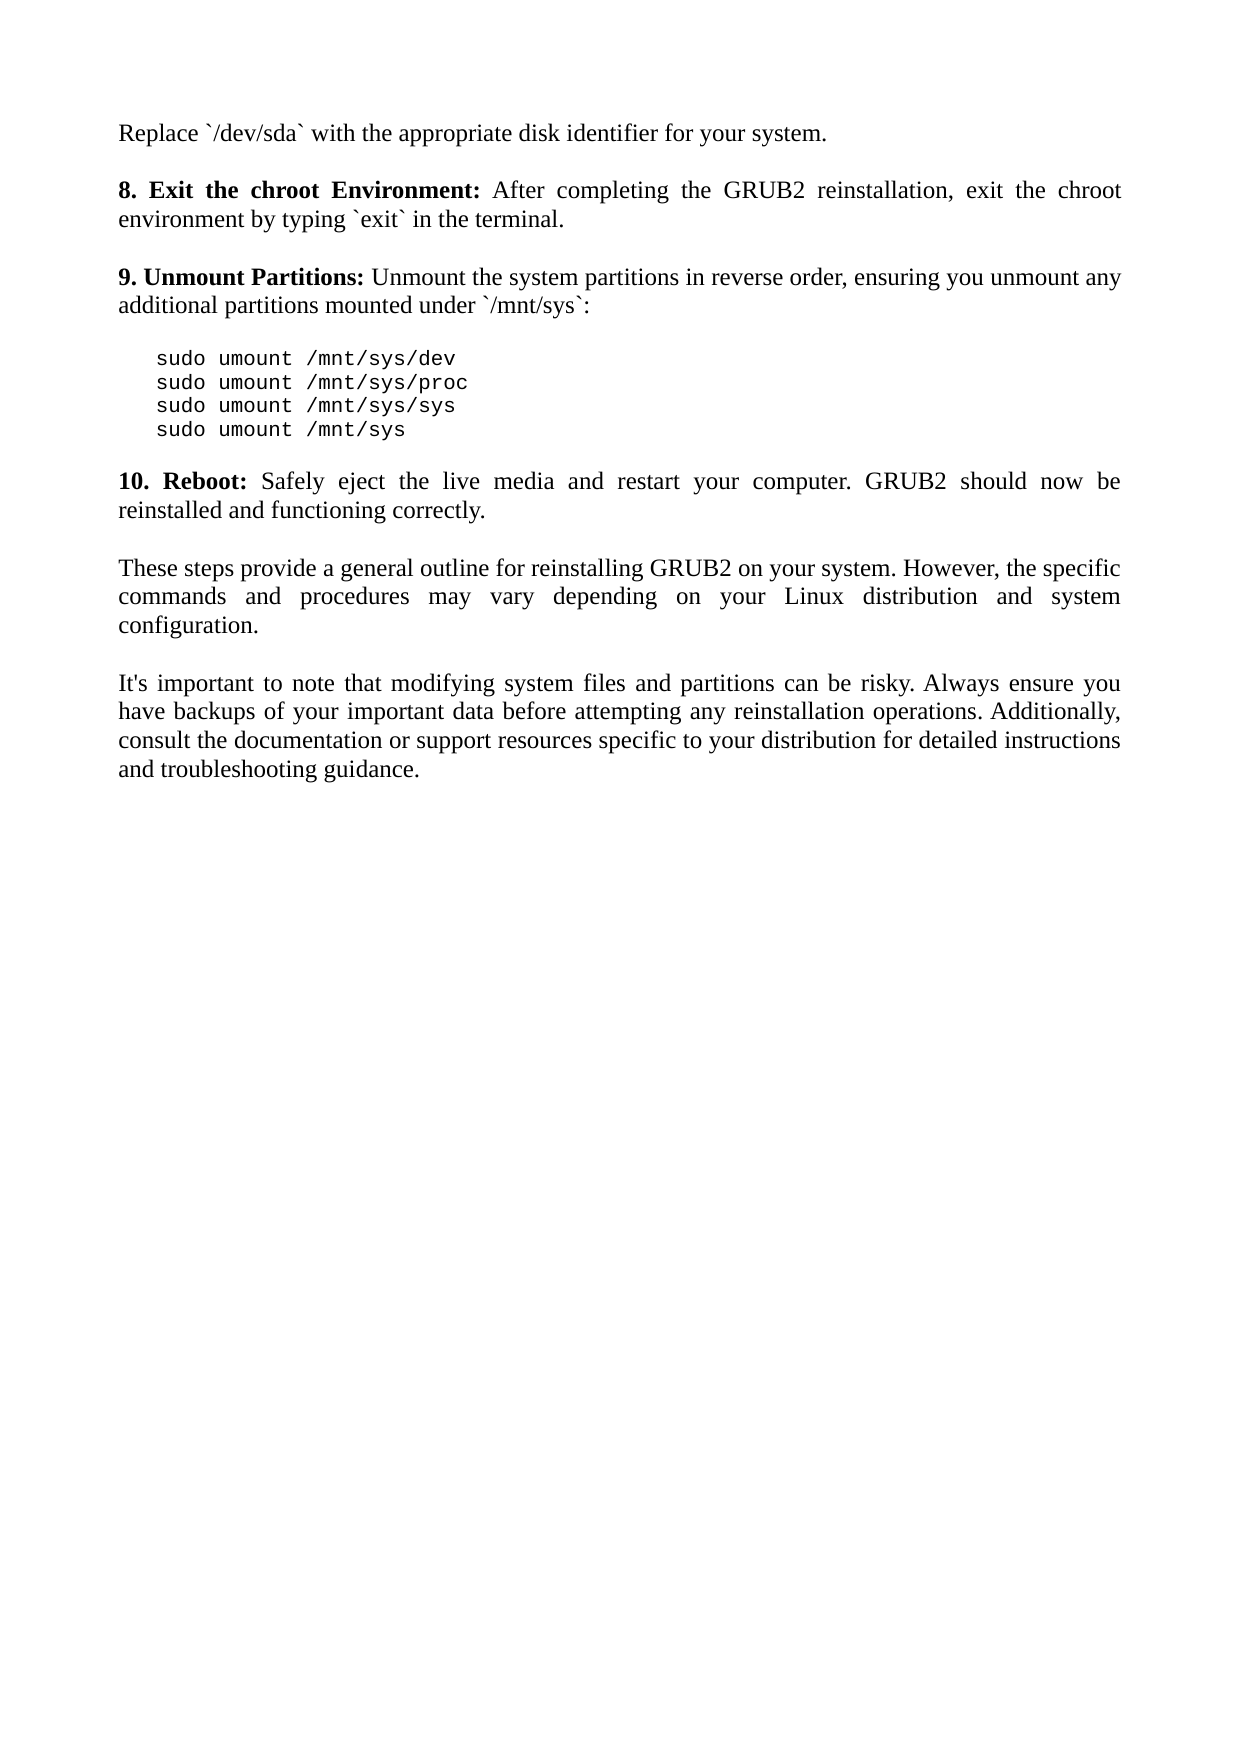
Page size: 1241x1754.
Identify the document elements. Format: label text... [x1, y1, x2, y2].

text These steps provide a general outline for reinstalling GRUB2 on your system. However, the specific commands and procedures may vary depending on your Linux distribution and system configuration. [118, 553, 1122, 639]
text Replace `/dev/sda` with the appropriate disk identifier for your system. [118, 118, 1122, 147]
text sudo umount /mnt/sys/dev [118, 348, 1122, 372]
text sudo umount /mnt/sys/proc [118, 372, 1122, 395]
text 9. Unmount Partitions: Unmount the system partitions in reverse order, ensuring you unmount any additional partitions mounted under `/mnt/sys`: [118, 262, 1122, 319]
text 8. Exit the chroot Environment: After completing the GRUB2 reinstallation, exit the chroot environment by typing `exit` in the terminal. [118, 176, 1122, 233]
text sudo umount /mnt/sys [118, 419, 1122, 443]
text sudo umount /mnt/sys/sys [118, 395, 1122, 419]
text It's important to note that modifying system files and partitions can be risky. Always ensure you have backups of your important data before attempting any reinstallation operations. Additionally, consult the documentation or support resources specific to your distribution for detailed instructions and troubleshooting guidance. [118, 668, 1122, 783]
text 10. Reboot: Safely eject the live media and restart your computer. GRUB2 should now be reinstalled and functioning correctly. [118, 466, 1122, 524]
